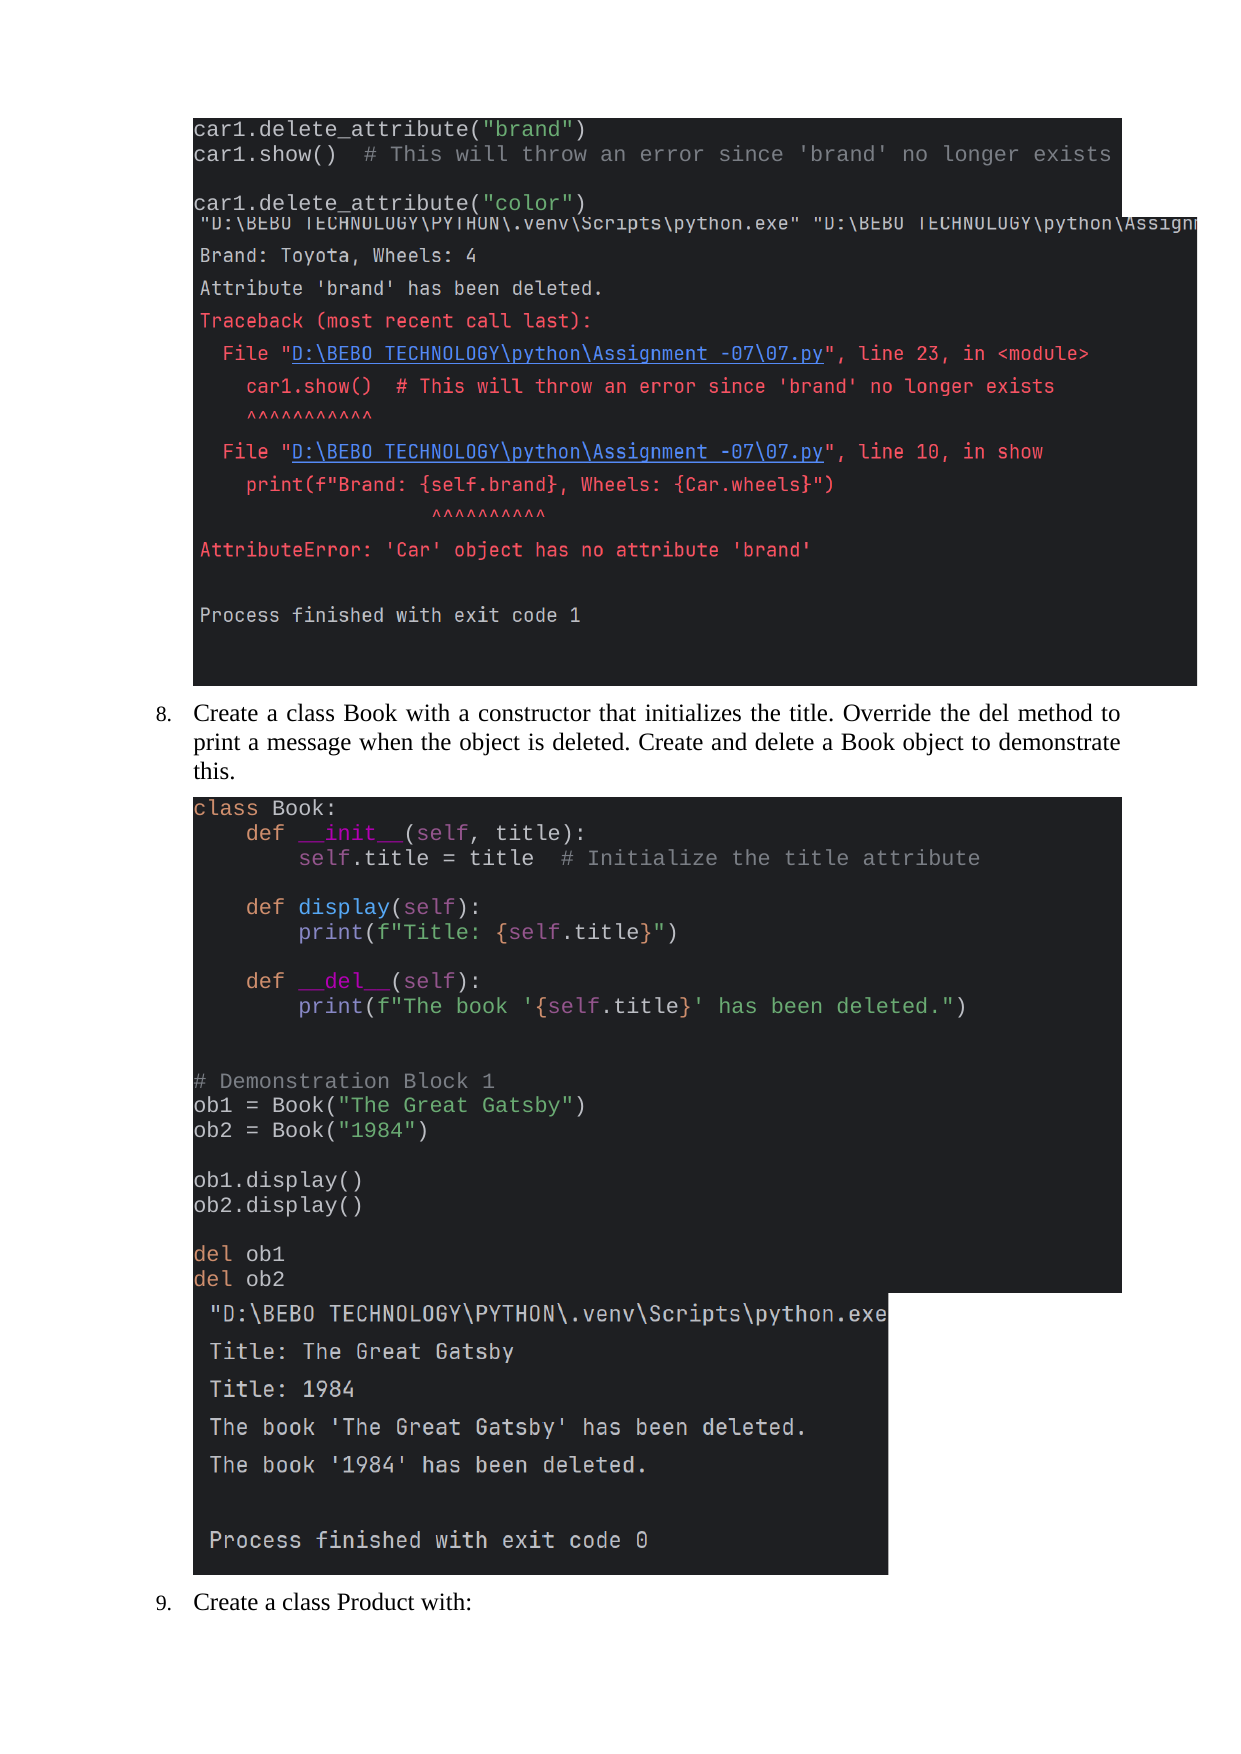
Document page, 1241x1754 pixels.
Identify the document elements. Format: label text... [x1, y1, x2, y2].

list car1.delete_attribute("brand") car1.show() # This will throw an error since 'brand' no longer exists car1.delete_attribute("color") [193, 118, 1122, 217]
list Create a class Book with a constructor that initializes the title. Override the del method to print a message when the object is deleted. Create and delete a Book object to demonstrate this. [156, 698, 1122, 785]
list class Book: def __init__(self, title): self.title = title # Initialize the title attribute def display(self): print(f"Title: {self.title}") def __del__(self): print(f"The book '{self.title}' has been deleted.") # Demonstration Block 1 ob1 = Book("The Great Gatsby") ob2 = Book("1984") ob1.display() ob2.display() del ob1 del ob2 [193, 797, 1122, 1293]
list Create a class Product with: [156, 1587, 1122, 1616]
